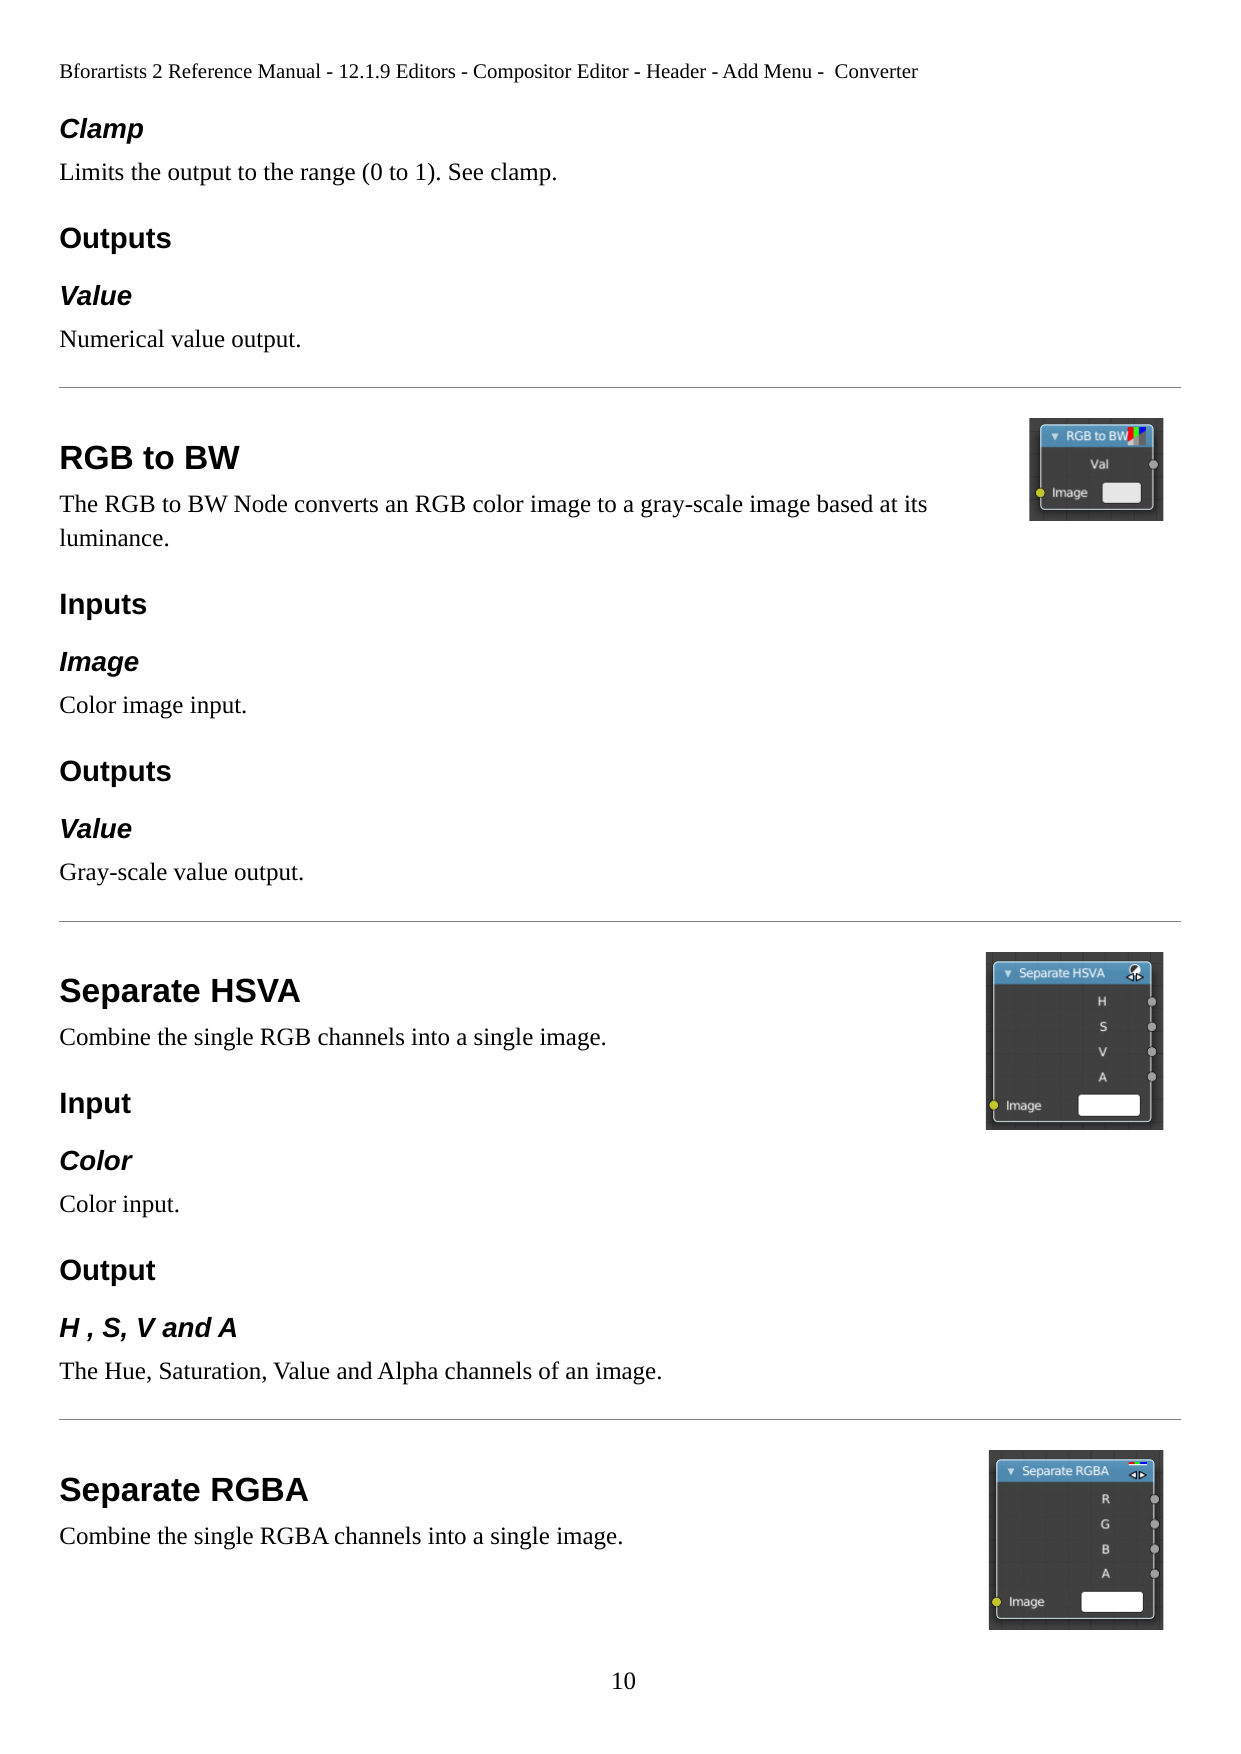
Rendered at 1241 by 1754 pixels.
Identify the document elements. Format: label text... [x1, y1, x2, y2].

subtitle Separate HSVA [59, 971, 985, 1010]
text Color input. [59, 1189, 1181, 1218]
picture [988, 1450, 1164, 1630]
subtitle Color [59, 1144, 1181, 1176]
subtitle H , S, V and A [59, 1311, 1181, 1343]
subtitle [1164, 1086, 1181, 1119]
subtitle Image [59, 646, 1181, 678]
text Gray-scale value output. [59, 857, 1181, 886]
subtitle [1164, 438, 1181, 476]
subtitle Value [59, 813, 1181, 844]
subtitle Clamp [59, 113, 1181, 144]
subtitle Output [59, 1253, 1181, 1286]
subtitle Inputs [59, 587, 1181, 621]
subtitle Value [59, 279, 1181, 311]
subtitle RGB to BW [59, 438, 1029, 476]
subtitle Outputs [59, 754, 1181, 788]
subtitle [1164, 1470, 1181, 1508]
text The RGB to BW Node converts an RGB color image to a gray-scale image based at its luminance. [59, 489, 1181, 552]
text Limits the output to the range (0 to 1). See clamp. [59, 157, 1181, 186]
text Combine the single RGBA channels into a single image. [59, 1521, 988, 1550]
text The Hue, Saturation, Value and Alpha channels of an image. [59, 1356, 1181, 1384]
text Numerical value output. [59, 324, 1181, 352]
subtitle [1164, 971, 1181, 1010]
subtitle Separate RGBA [59, 1470, 988, 1508]
picture [985, 952, 1164, 1130]
text Combine the single RGB channels into a single image. [59, 1022, 985, 1051]
text Color image input. [59, 690, 1181, 719]
subtitle Outputs [59, 221, 1181, 254]
subtitle Input [59, 1086, 985, 1119]
picture [1029, 418, 1164, 521]
